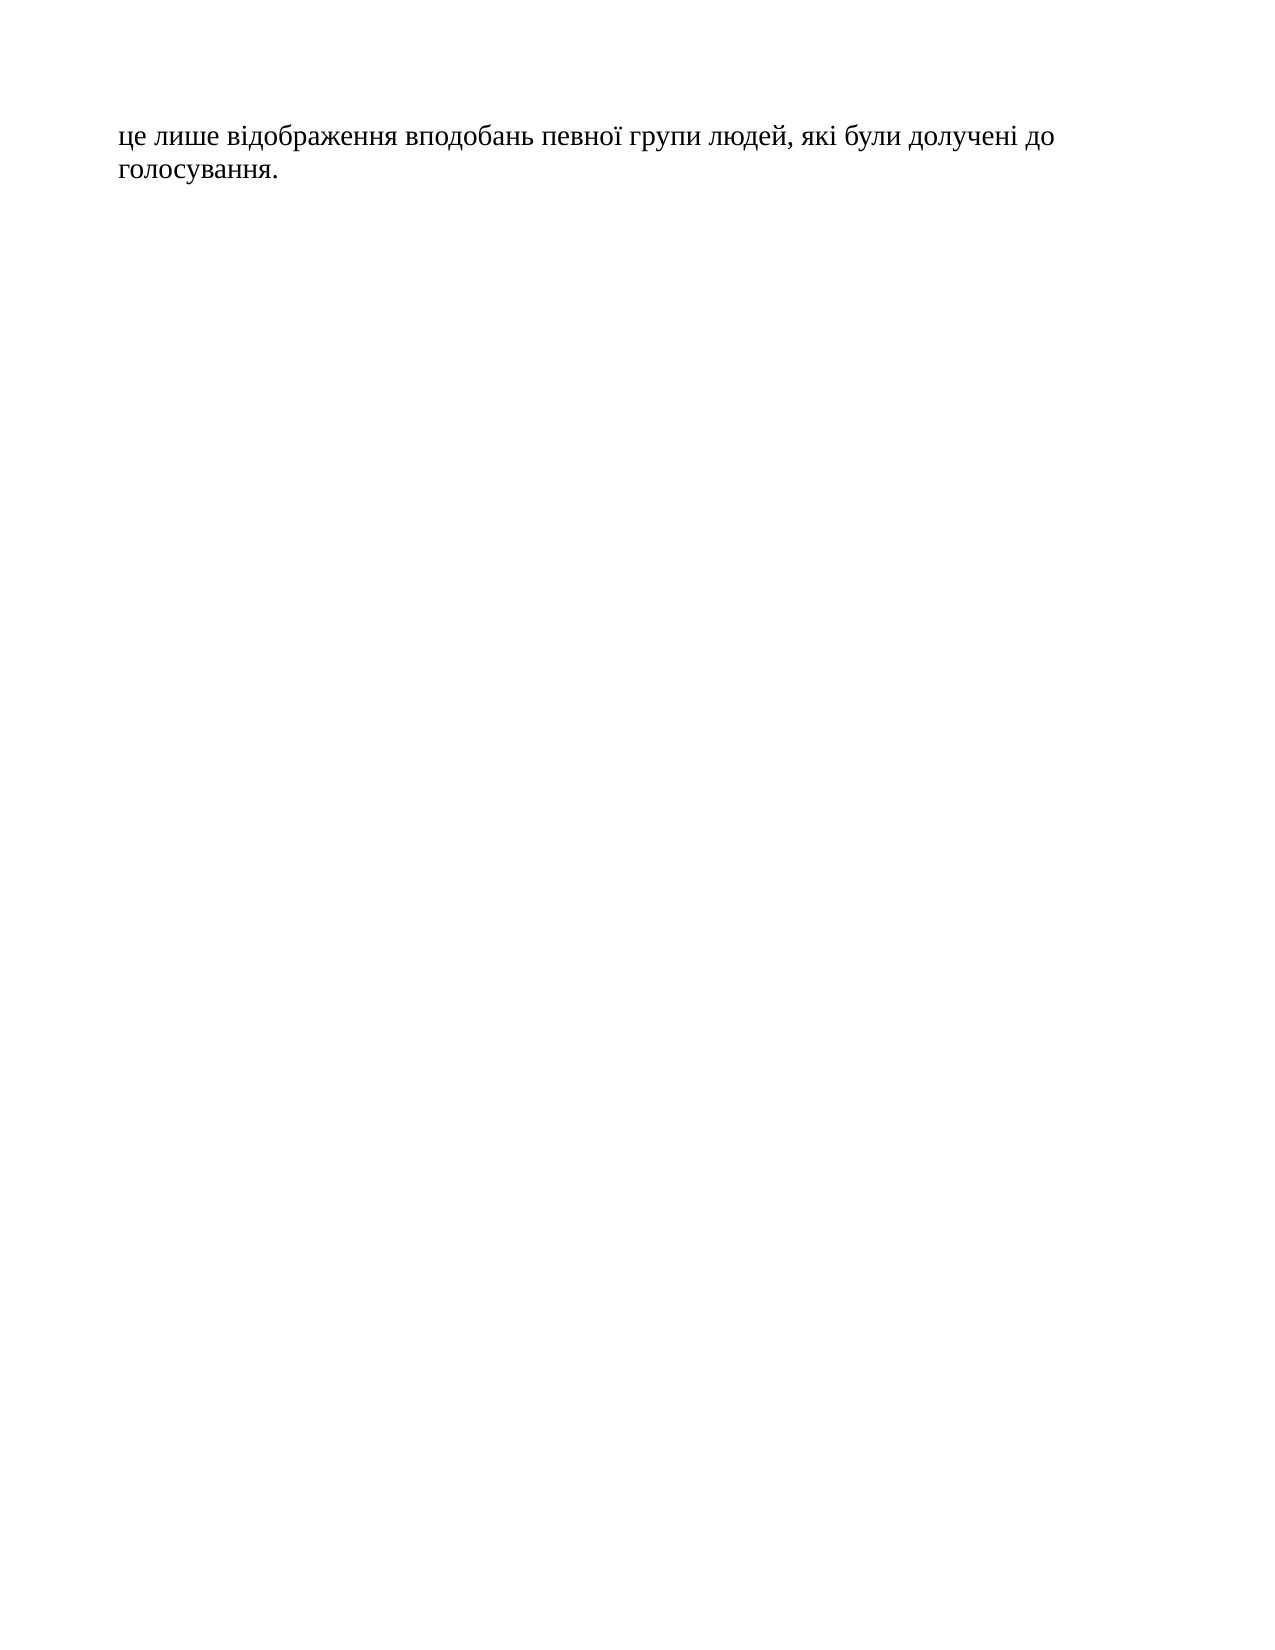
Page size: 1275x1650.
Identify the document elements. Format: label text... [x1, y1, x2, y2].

text це лише відображення вподобань певної групи людей, які були долучені до голосування. [118, 118, 1157, 185]
